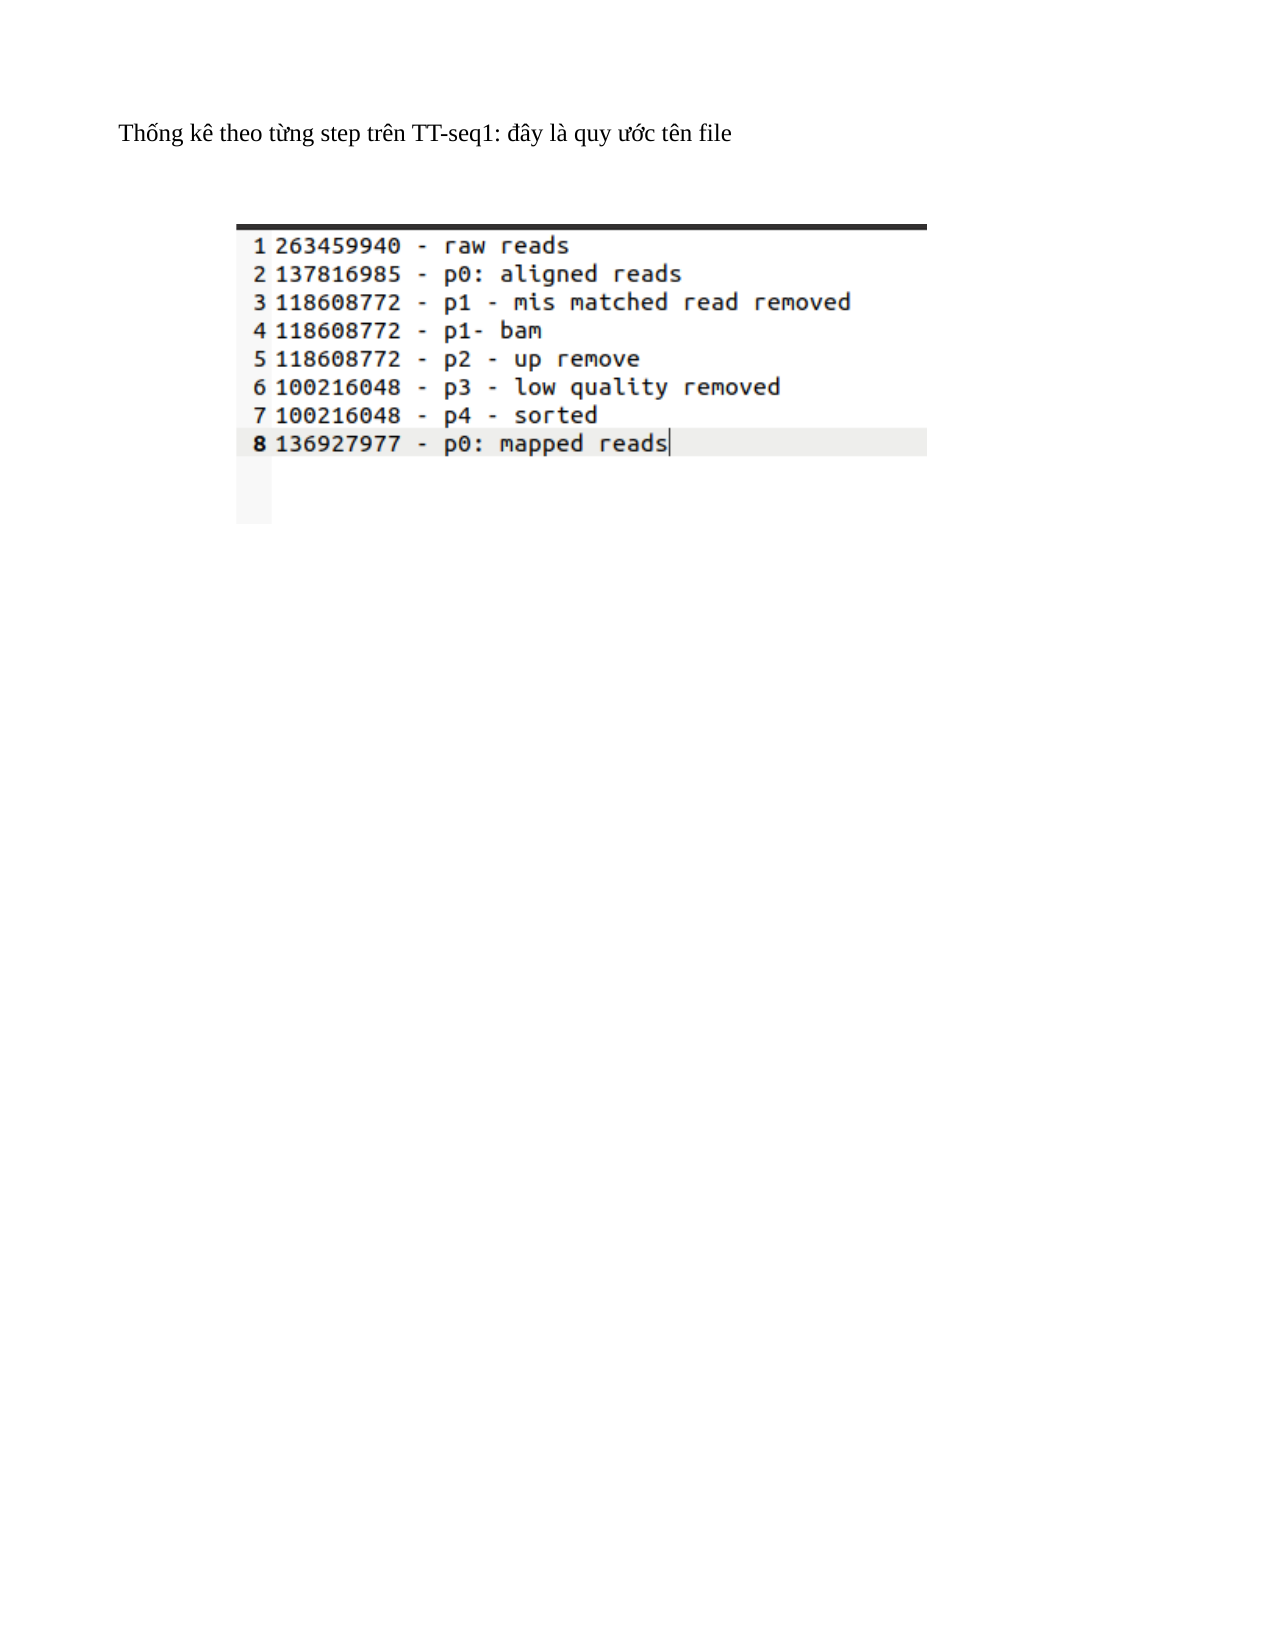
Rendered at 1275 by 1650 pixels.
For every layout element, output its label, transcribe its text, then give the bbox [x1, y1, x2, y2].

picture [236, 224, 927, 524]
text Thống kê theo từng step trên TT-seq1: đây là quy ước tên file [118, 118, 1157, 147]
